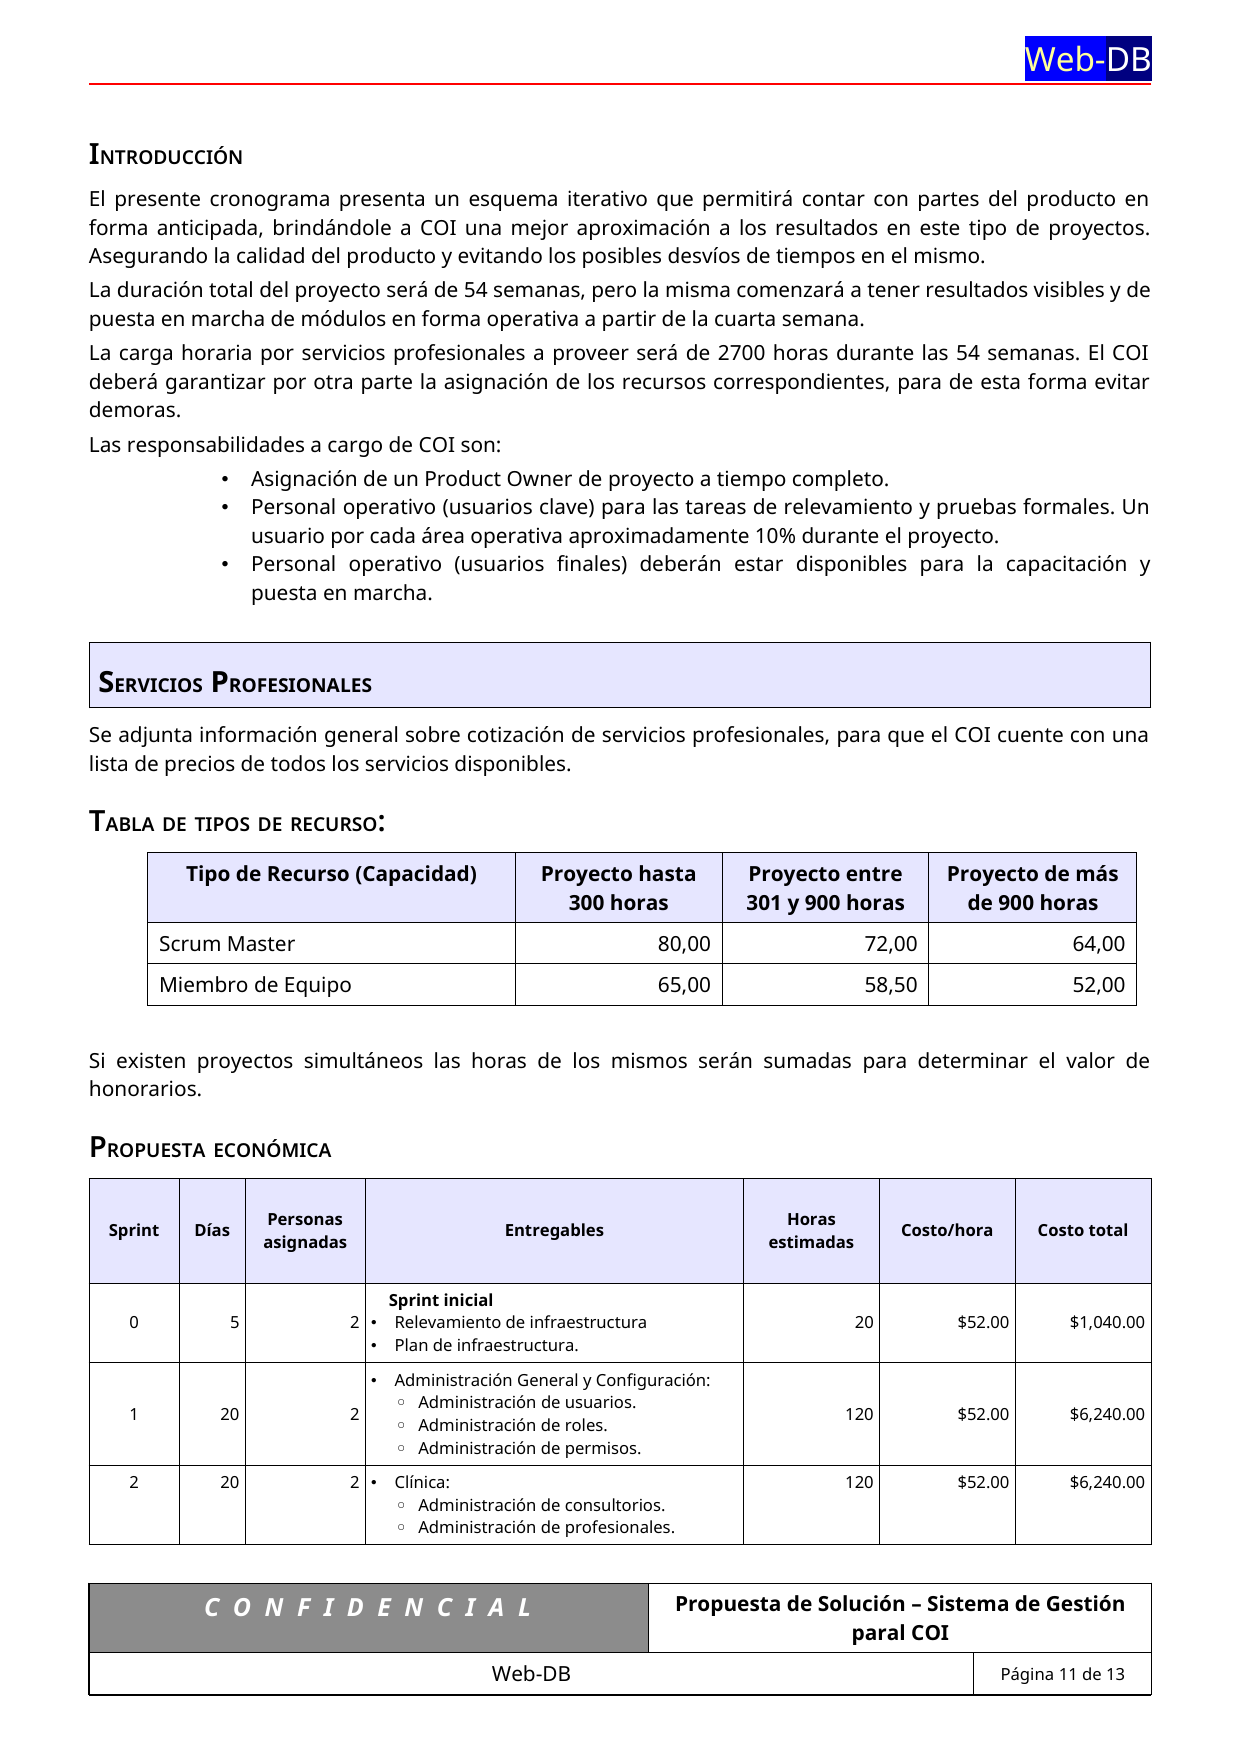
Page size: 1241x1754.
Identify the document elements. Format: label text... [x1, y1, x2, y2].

text La carga horaria por servicios profesionales a proveer será de 2700 horas durante las 54 semanas. El COI deberá garantizar por otra parte la asignación de los recursos correspondientes, para de esta forma evitar demoras. [89, 338, 1151, 424]
table_header Costo total [1016, 1179, 1151, 1283]
table_cell 58,50 [723, 964, 928, 1005]
table_cell Clínica: Administración de consultorios. Administración de profesionales. Pacientes: Administración de datos personales. [366, 1466, 743, 1544]
text Si existen proyectos simultáneos las horas de los mismos serán sumadas para determinar el valor de honorarios. [89, 1046, 1151, 1103]
table_cell $52,00 [880, 1284, 1015, 1362]
table_cell 72,00 [723, 923, 928, 963]
list Personal operativo (usuarios clave) para las tareas de relevamiento y pruebas formales. Un usuario por cada área operativa aproximadamente 10% durante el proyecto. [221, 492, 1151, 549]
subtitle Propuesta económica [89, 1127, 1151, 1166]
table_header Proyecto de más de 900 horas [929, 853, 1136, 922]
table_cell 0 [90, 1284, 179, 1362]
table_cell $6.240,00 [1016, 1363, 1151, 1465]
table_cell 20 [180, 1363, 245, 1465]
table_header Personas asignadas [246, 1179, 365, 1283]
table_cell 120 [744, 1466, 879, 1544]
text Se adjunta información general sobre cotización de servicios profesionales, para que el COI cuente con una lista de precios de todos los servicios disponibles. [89, 720, 1151, 777]
table_cell 80,00 [516, 923, 722, 963]
table_header Entregables [366, 1179, 743, 1283]
table_cell 5 [180, 1284, 245, 1362]
subtitle Servicios Profesionales [90, 643, 1150, 707]
table_cell $6.240,00 [1016, 1466, 1151, 1544]
text Las responsabilidades a cargo de COI son: [89, 430, 1151, 458]
table_cell 64,00 [929, 923, 1136, 963]
table_cell $52,00 [880, 1466, 1015, 1544]
table_cell 20 [744, 1284, 879, 1362]
text El presente cronograma presenta un esquema iterativo que permitirá contar con partes del producto en forma anticipada, brindándole a COI una mejor aproximación a los resultados en este tipo de proyectos. Asegurando la calidad del producto y evitando los posibles desvíos de tiempos en el mismo. [89, 184, 1151, 270]
table_cell $52,00 [880, 1363, 1015, 1465]
table_cell Administración General y Configuración: Administración de usuarios. Administración de roles. Administración de permisos. [366, 1363, 743, 1465]
table_cell 20 [180, 1466, 245, 1544]
table_cell 65,00 [516, 964, 722, 1005]
table_header Días [180, 1179, 245, 1283]
table_header Costo/hora [880, 1179, 1015, 1283]
list Personal operativo (usuarios finales) deberán estar disponibles para la capacitación y puesta en marcha. [221, 549, 1151, 606]
table_cell 52,00 [929, 964, 1136, 1005]
subtitle Introducción [89, 133, 1151, 173]
table_header Tipo de Recurso (Capacidad) [148, 853, 515, 922]
table_cell 2 [246, 1363, 365, 1465]
table_header Proyecto hasta 300 horas [516, 853, 722, 922]
table_cell Scrum Master [148, 923, 515, 963]
list Asignación de un Product Owner de proyecto a tiempo completo. [221, 464, 1151, 492]
table_cell Sprint inicial Relevamiento de infraestructura Plan de infraestructura. [366, 1284, 743, 1362]
table_header Sprint [90, 1179, 179, 1283]
table_cell 2 [246, 1466, 365, 1544]
text La duración total del proyecto será de 54 semanas, pero la misma comenzará a tener resultados visibles y de puesta en marcha de módulos en forma operativa a partir de la cuarta semana. [89, 276, 1151, 332]
table_cell $1.040,00 [1016, 1284, 1151, 1362]
table_header Horas estimadas [744, 1179, 879, 1283]
table_cell 2 [246, 1284, 365, 1362]
subtitle Tabla de tipos de recurso: [89, 801, 1151, 840]
table_cell 120 [744, 1363, 879, 1465]
table_cell 2 [90, 1466, 179, 1544]
table_cell Miembro de Equipo [148, 964, 515, 1005]
table_cell 1 [90, 1363, 179, 1465]
table_header Proyecto entre 301 y 900 horas [723, 853, 928, 922]
